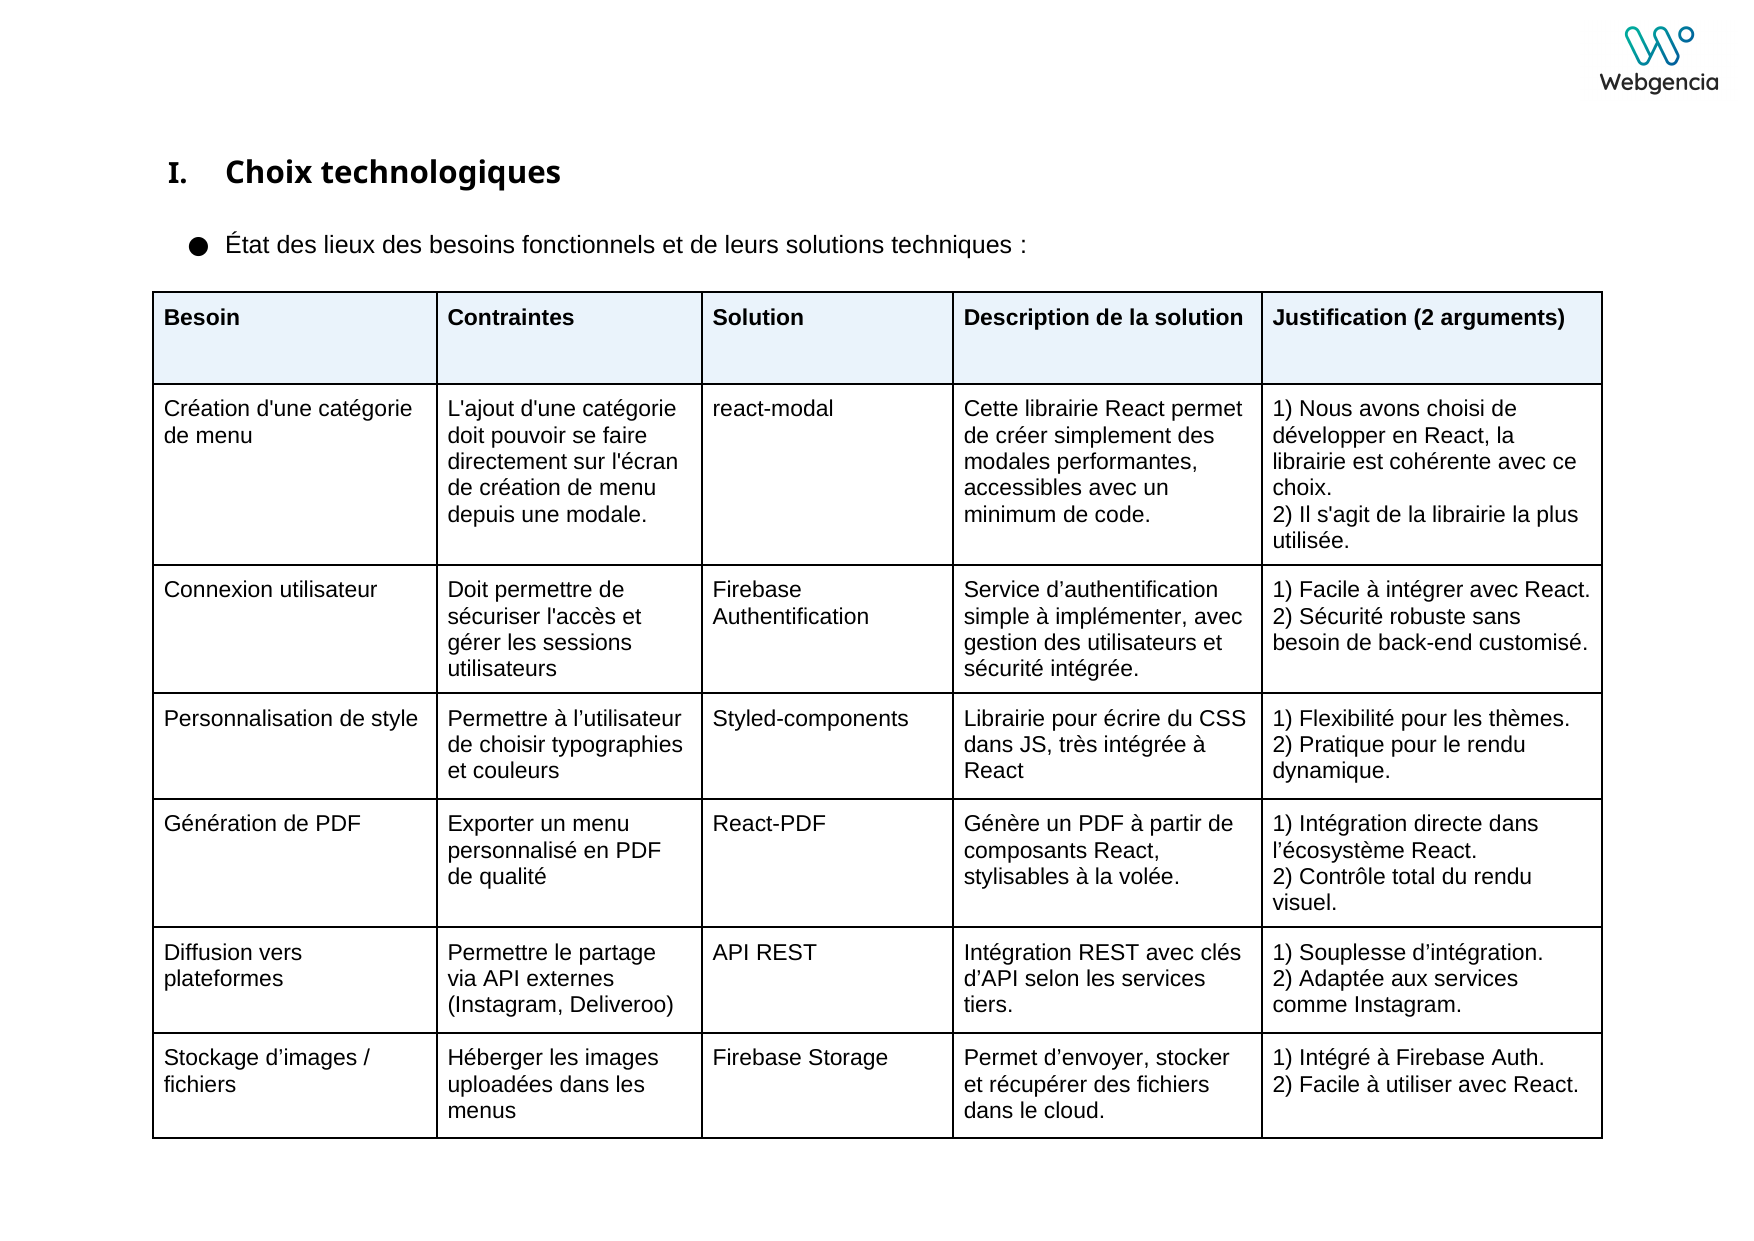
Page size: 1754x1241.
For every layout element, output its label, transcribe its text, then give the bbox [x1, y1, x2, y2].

table_cell Permet d’envoyer, stocker et récupérer des fichiers dans le cloud. [954, 1034, 1261, 1137]
table_cell React-PDF [703, 800, 952, 926]
table_cell 1) Facile à intégrer avec React. 2) Sécurité robuste sans besoin de back-end customisé. [1263, 566, 1601, 692]
table_cell Permettre le partage via API externes (Instagram, Deliveroo) [438, 928, 701, 1032]
table_cell L'ajout d'une catégorie doit pouvoir se faire directement sur l'écran de création de menu depuis une modale. [438, 385, 701, 564]
table_cell Doit permettre de sécuriser l'accès et gérer les sessions utilisateurs [438, 566, 701, 692]
table_cell Exporter un menu personnalisé en PDF de qualité [438, 800, 701, 926]
table_cell 1) Intégration directe dans l’écosystème React. 2) Contrôle total du rendu visuel. [1263, 800, 1601, 926]
table_cell Héberger les images uploadées dans les menus [438, 1034, 701, 1137]
list État des lieux des besoins fonctionnels et de leurs solutions techniques : [187, 227, 1604, 261]
table_cell Firebase Authentification [703, 566, 952, 692]
table_cell Génère un PDF à partir de composants React, stylisables à la volée. [954, 800, 1261, 926]
table_cell Diffusion vers plateformes [154, 928, 436, 1032]
table_cell Permettre à l’utilisateur de choisir typographies et couleurs [438, 694, 701, 798]
table_cell Librairie pour écrire du CSS dans JS, très intégrée à React [954, 694, 1261, 798]
table_header Besoin [154, 293, 436, 383]
table_cell Connexion utilisateur [154, 566, 436, 692]
table_cell Cette librairie React permet de créer simplement des modales performantes, accessibles avec un minimum de code. [954, 385, 1261, 564]
table_cell Stockage d’images / fichiers [154, 1034, 436, 1137]
subtitle Choix technologiques [187, 150, 1604, 193]
table_cell 1) Flexibilité pour les thèmes. 2) Pratique pour le rendu dynamique. [1263, 694, 1601, 798]
table_cell 1) Intégré à Firebase Auth. 2) Facile à utiliser avec React. [1263, 1034, 1601, 1137]
table_header Description de la solution [954, 293, 1261, 383]
table_cell Service d’authentification simple à implémenter, avec gestion des utilisateurs et sécurité intégrée. [954, 566, 1261, 692]
table_header Solution [703, 293, 952, 383]
table_cell Firebase Storage [703, 1034, 952, 1137]
table_cell Styled-components [703, 694, 952, 798]
table_cell 1) Souplesse d’intégration. 2) Adaptée aux services comme Instagram. [1263, 928, 1601, 1032]
table_cell API REST [703, 928, 952, 1032]
table_cell react-modal [703, 385, 952, 564]
table_cell Génération de PDF [154, 800, 436, 926]
table_header Contraintes [438, 293, 701, 383]
table_header Justification (2 arguments) [1263, 293, 1601, 383]
table_cell Personnalisation de style [154, 694, 436, 798]
table_cell 1) Nous avons choisi de développer en React, la librairie est cohérente avec ce choix. 2) Il s'agit de la librairie la plus utilisée. [1263, 385, 1601, 564]
table_cell Intégration REST avec clés d’API selon les services tiers. [954, 928, 1261, 1032]
table_cell Création d'une catégorie de menu [154, 385, 436, 564]
